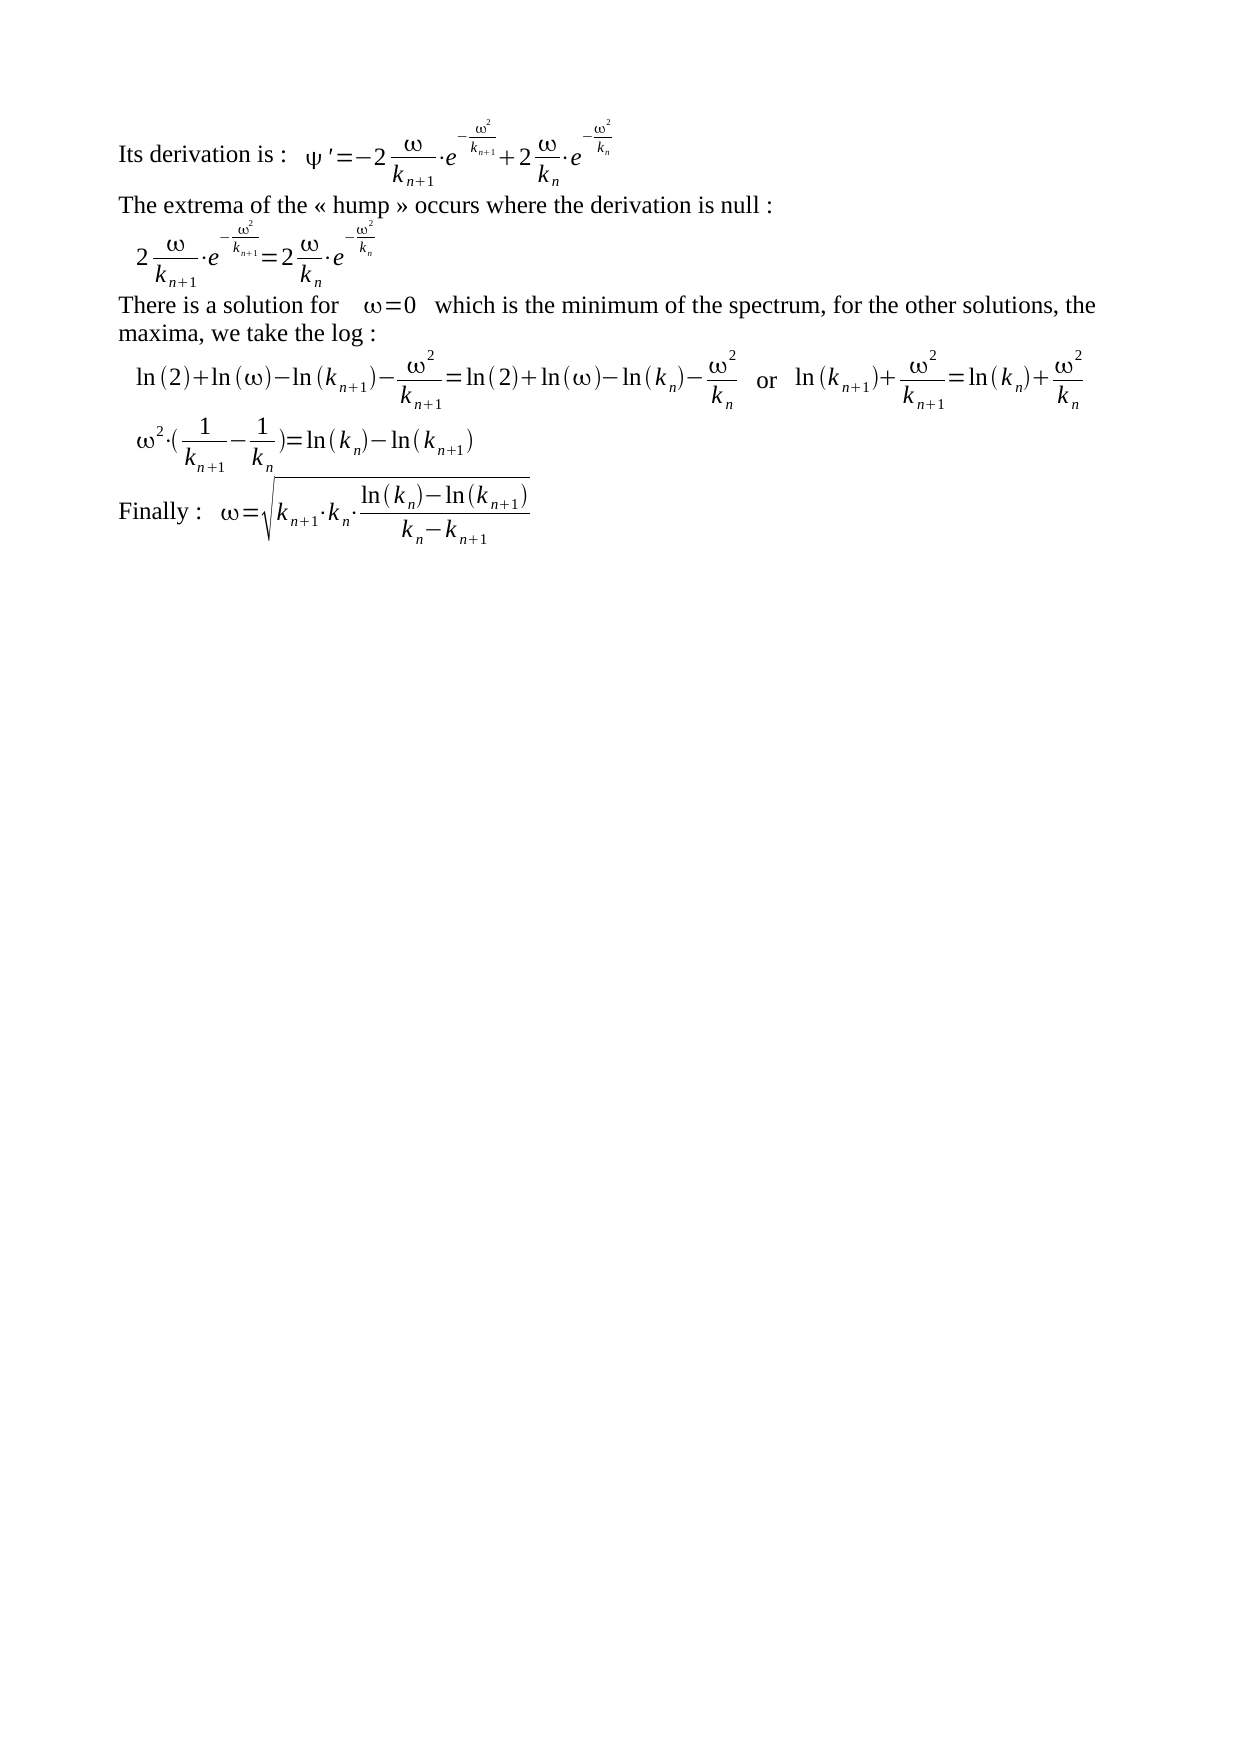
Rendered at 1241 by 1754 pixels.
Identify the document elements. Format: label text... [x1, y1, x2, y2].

text There is a solution for which is the minimum of the spectrum, for the other solutions, the maxima, we take the log : [118, 291, 1122, 347]
text or [118, 347, 1122, 413]
text The extrema of the « hump » occurs where the derivation is null : [118, 191, 1122, 218]
text Its derivation is : [118, 118, 1122, 191]
text Finally : [118, 475, 1122, 547]
